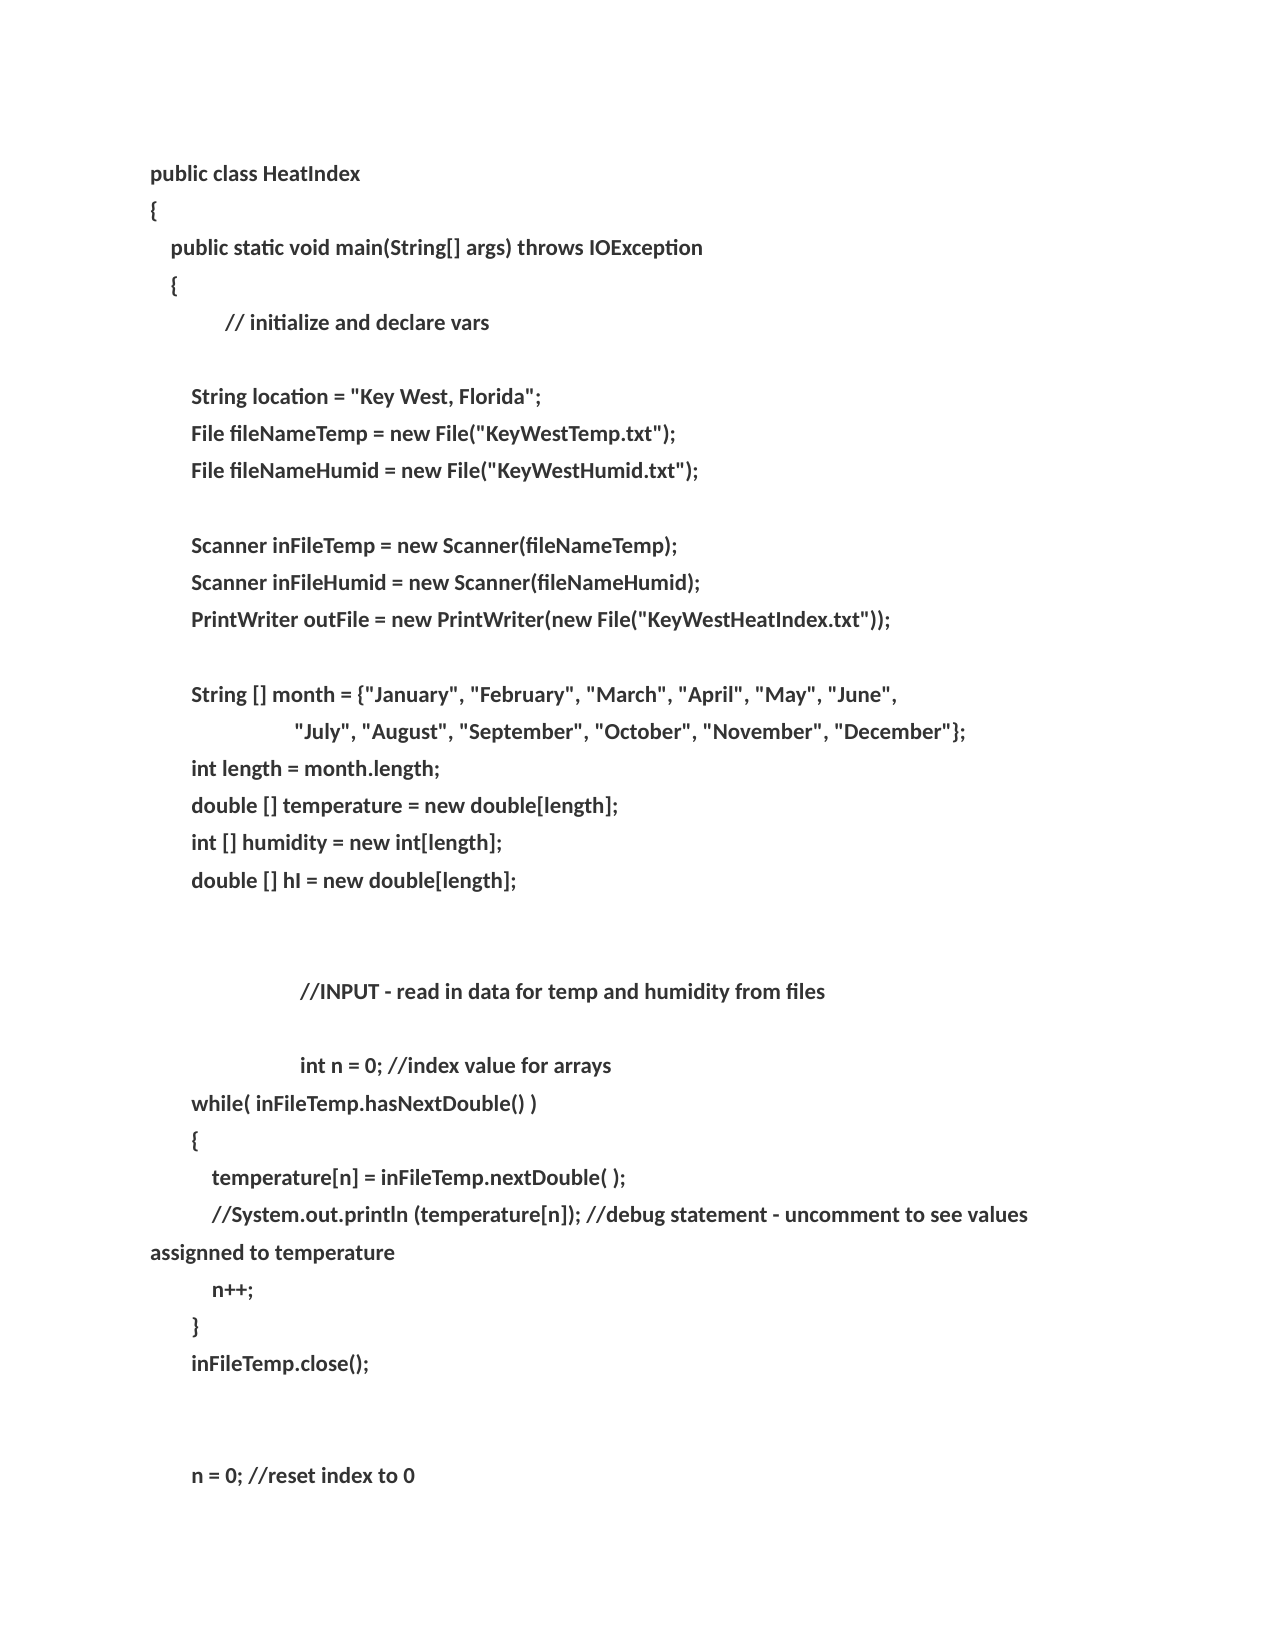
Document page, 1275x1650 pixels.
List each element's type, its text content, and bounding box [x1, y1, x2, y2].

text double [] temperature = new double[length]; [150, 782, 1125, 819]
text // initialize and declare vars [150, 299, 1125, 336]
text int length = month.length; [150, 745, 1125, 782]
text PrintWriter outFile = new PrintWriter(new File("KeyWestHeatIndex.txt")); [150, 596, 1125, 633]
text public static void main(String[] args) throws IOException [150, 224, 1125, 262]
text } [150, 1303, 1125, 1340]
text while( inFileTemp.hasNextDouble() ) [150, 1080, 1125, 1117]
text Scanner inFileHumid = new Scanner(fileNameHumid); [150, 559, 1125, 596]
text File fileNameHumid = new File("KeyWestHumid.txt"); [150, 447, 1125, 485]
text n++; [150, 1266, 1125, 1303]
text { [150, 262, 1125, 299]
text { [150, 1117, 1125, 1154]
text File fileNameTemp = new File("KeyWestTemp.txt"); [150, 410, 1125, 447]
text //INPUT - read in data for temp and humidity from files [150, 968, 1125, 1005]
text int [] humidity = new int[length]; [150, 819, 1125, 857]
text String location = "Key West, Florida"; [150, 373, 1125, 410]
text public class HeatIndex [150, 150, 1125, 187]
text Scanner inFileTemp = new Scanner(fileNameTemp); [150, 522, 1125, 559]
text inFileTemp.close(); [150, 1340, 1125, 1377]
text temperature[n] = inFileTemp.nextDouble( ); [150, 1154, 1125, 1191]
text int n = 0; //index value for arrays [150, 1042, 1125, 1080]
text //System.out.println (temperature[n]); //debug statement - uncomment to see values assignned to temperature [150, 1191, 1125, 1266]
text "July", "August", "September", "October", "November", "December"}; [150, 708, 1125, 745]
text String [] month = {"January", "February", "March", "April", "May", "June", [150, 671, 1125, 708]
text { [150, 187, 1125, 224]
text n = 0; //reset index to 0 [150, 1452, 1125, 1489]
text double [] hI = new double[length]; [150, 857, 1125, 894]
